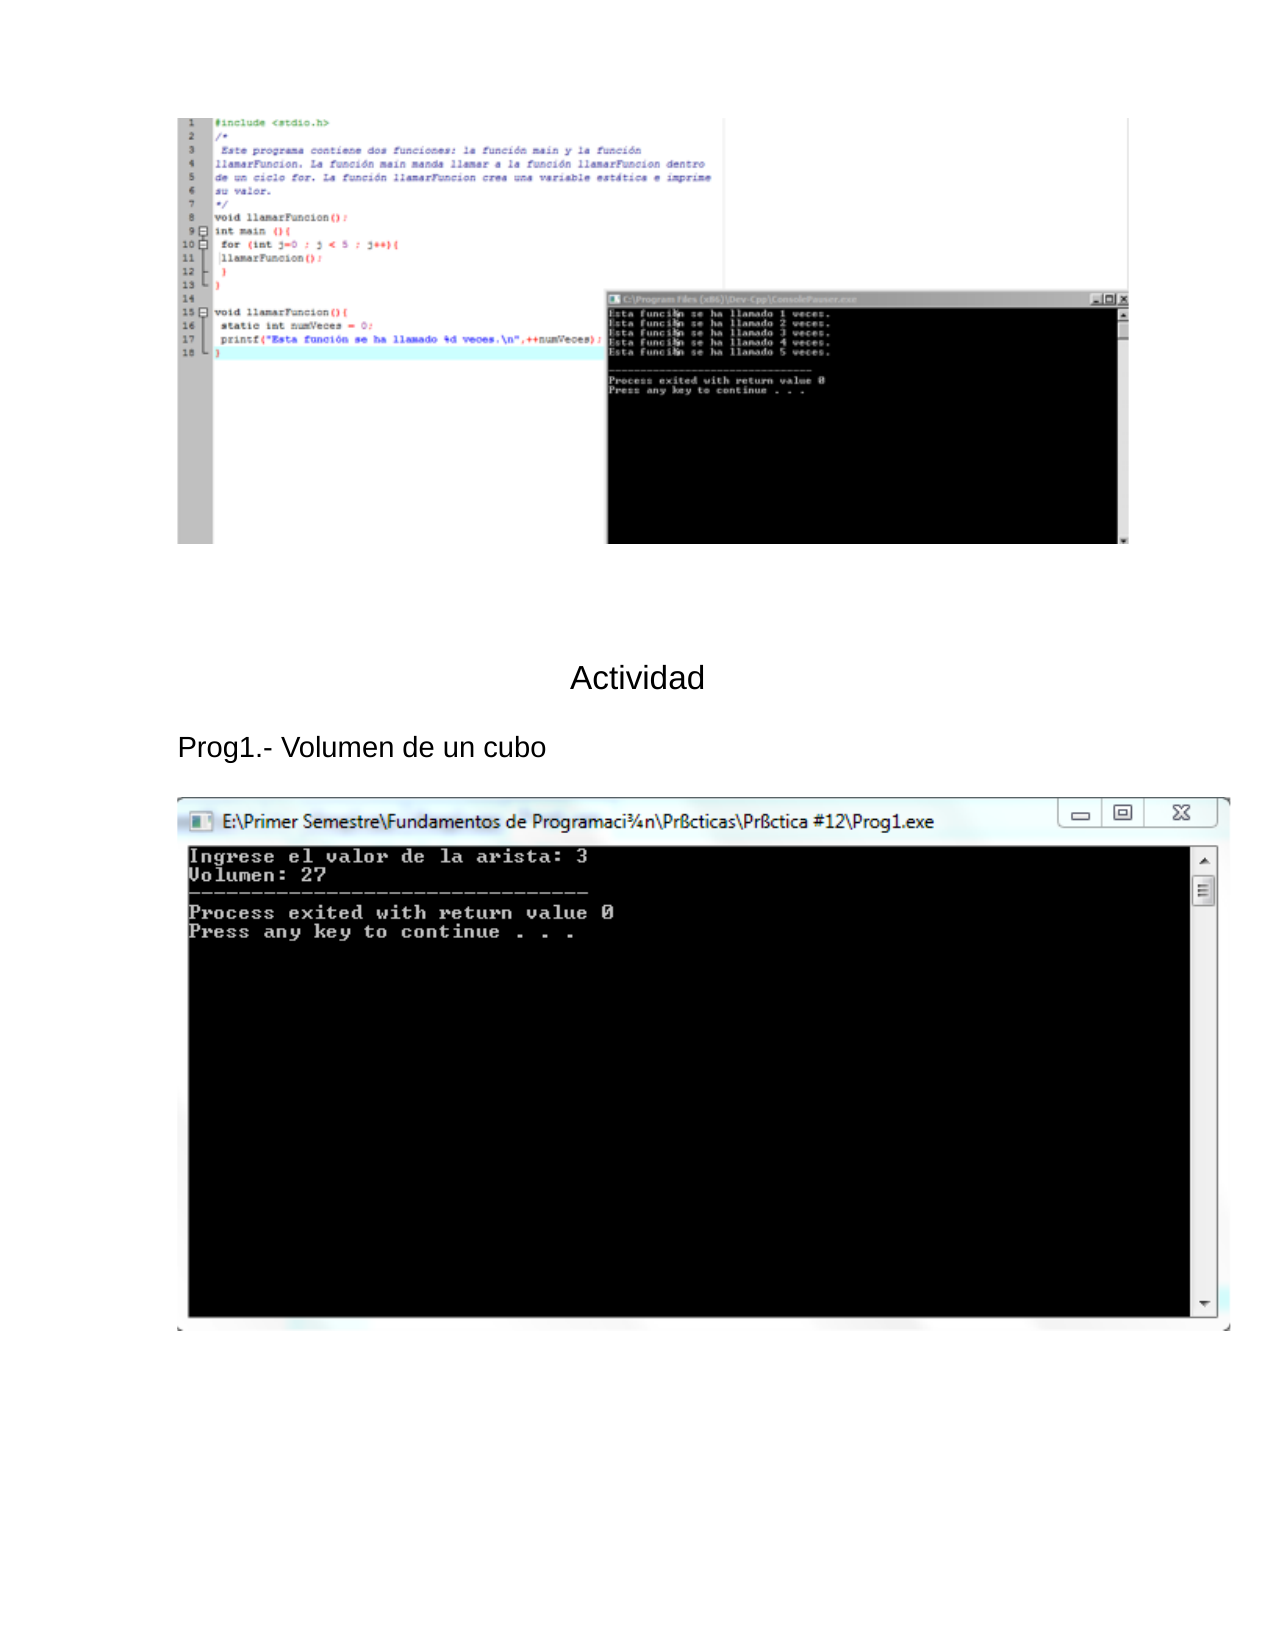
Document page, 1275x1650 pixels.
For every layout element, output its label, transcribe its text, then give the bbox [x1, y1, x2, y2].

text Actividad [177, 658, 1098, 697]
text Prog1.- Volumen de un cubo [177, 730, 1098, 764]
